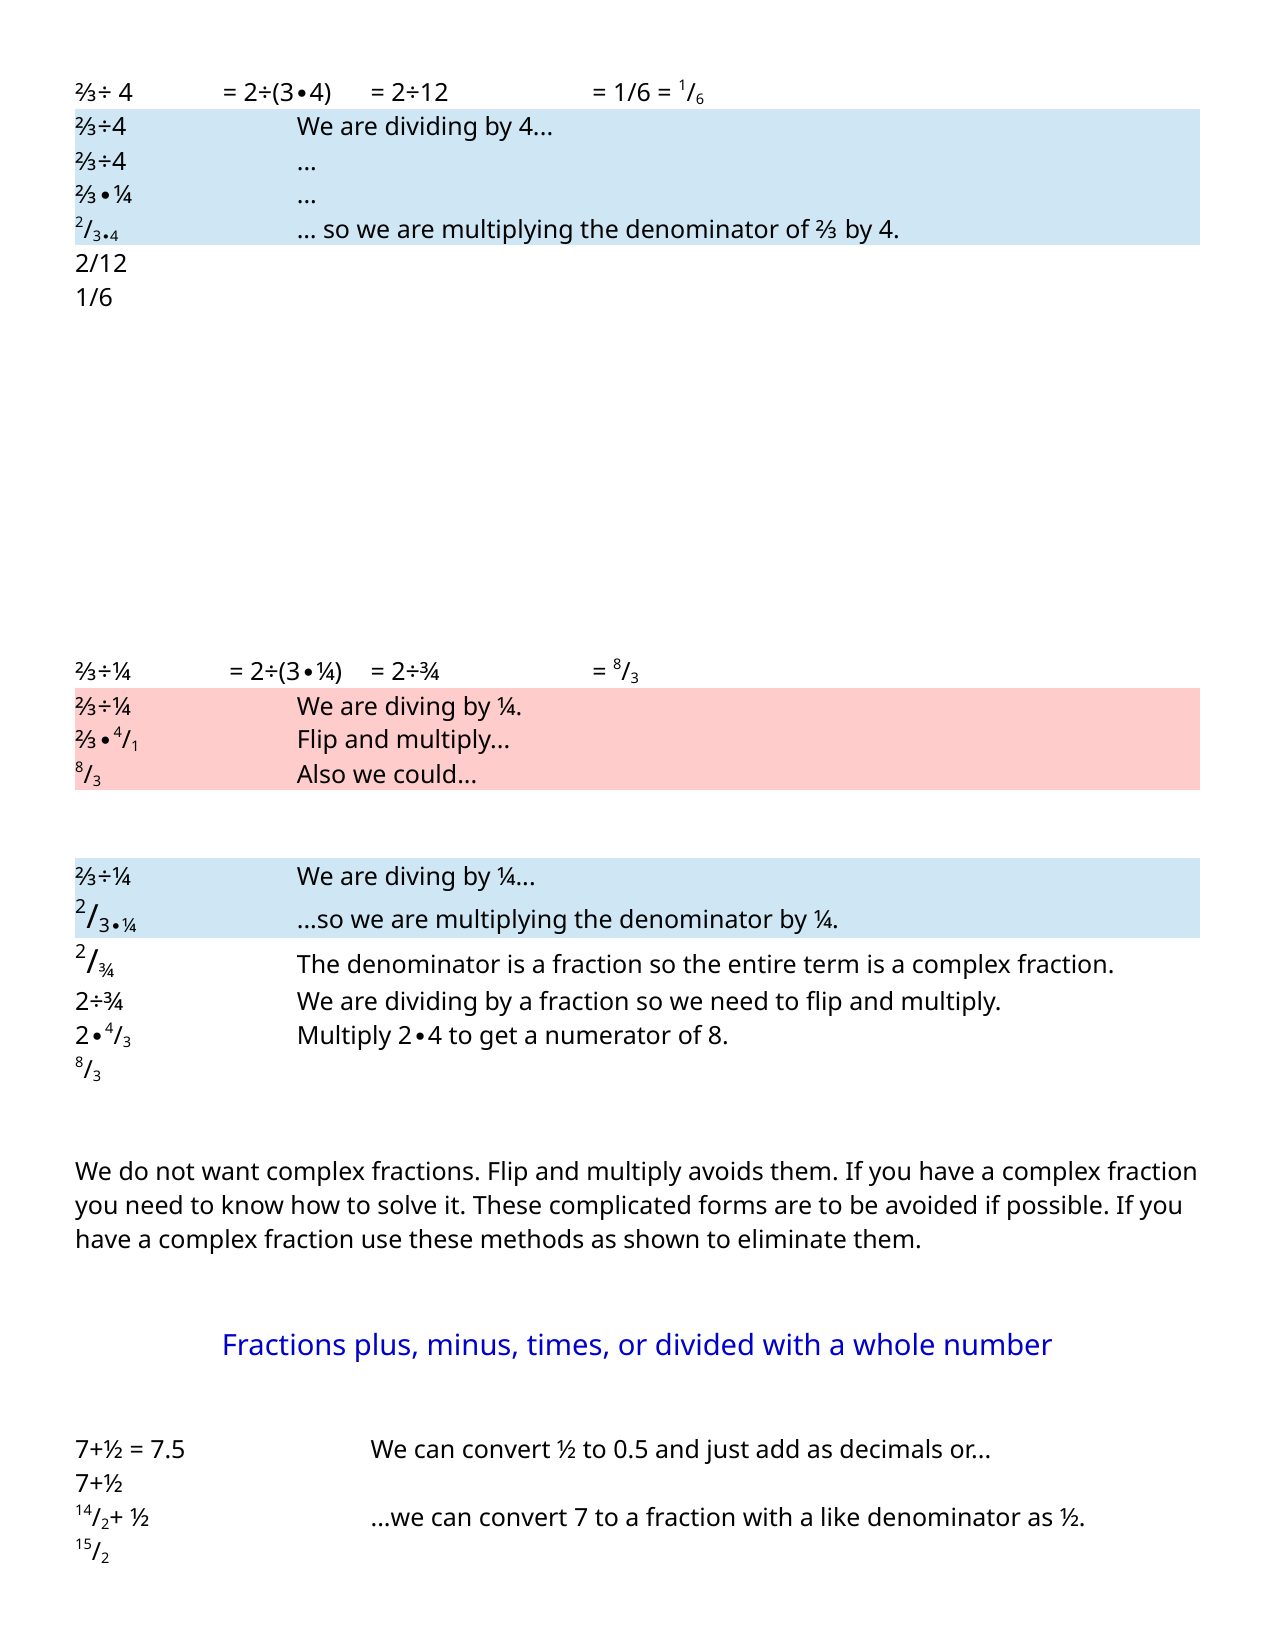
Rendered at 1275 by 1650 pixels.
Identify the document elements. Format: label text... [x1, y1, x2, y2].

text ⅔÷4 We are dividing by 4... [75, 109, 1200, 143]
text ⅔÷¼ = 2÷(3∙¼) = 2÷¾ = 8/3 [75, 654, 1200, 688]
text 2÷¾ We are dividing by a fraction so we need to flip and multiply. [75, 983, 1200, 1017]
text 2∙4/3 Multiply 2∙4 to get a numerator of 8. [75, 1017, 1200, 1051]
text 2/3∙¼ ...so we are multiplying the denominator by ¼. [75, 892, 1200, 938]
text ⅔÷ 4 = 2÷(3∙4) = 2÷12 = 1/6 = 1/6 [75, 75, 1200, 109]
text 14/2+ ½ ...we can convert 7 to a fraction with a like denominator as ½. [75, 1500, 1200, 1534]
text 15/2 [75, 1534, 1200, 1568]
text ⅔÷4 ... [75, 143, 1200, 177]
text 1/6 [75, 279, 1200, 313]
text 8/3 Also we could... [75, 756, 1200, 790]
text 7+½ [75, 1466, 1200, 1500]
text 2/12 [75, 245, 1200, 279]
text ⅔÷¼ We are diving by ¼... [75, 858, 1200, 892]
text ⅔∙¼ ... [75, 177, 1200, 211]
text 7+½ = 7.5 We can convert ½ to 0.5 and just add as decimals or... [75, 1432, 1200, 1466]
text 2/3∙4 … so we are multiplying the denominator of ⅔ by 4. [75, 211, 1200, 245]
text Fractions plus, minus, times, or divided with a whole number [75, 1324, 1200, 1364]
text We do not want complex fractions. Flip and multiply avoids them. If you have a complex fraction you need to know how to solve it. These complicated forms are to be avoided if possible. If you have a complex fraction use these methods as shown to eliminate them. [75, 1154, 1200, 1256]
text 2/¾ The denominator is a fraction so the entire term is a complex fraction. [75, 938, 1200, 983]
text ⅔∙4/1 Flip and multiply... [75, 722, 1200, 756]
text 8/3 [75, 1051, 1200, 1086]
text ⅔÷¼ We are diving by ¼. [75, 688, 1200, 722]
